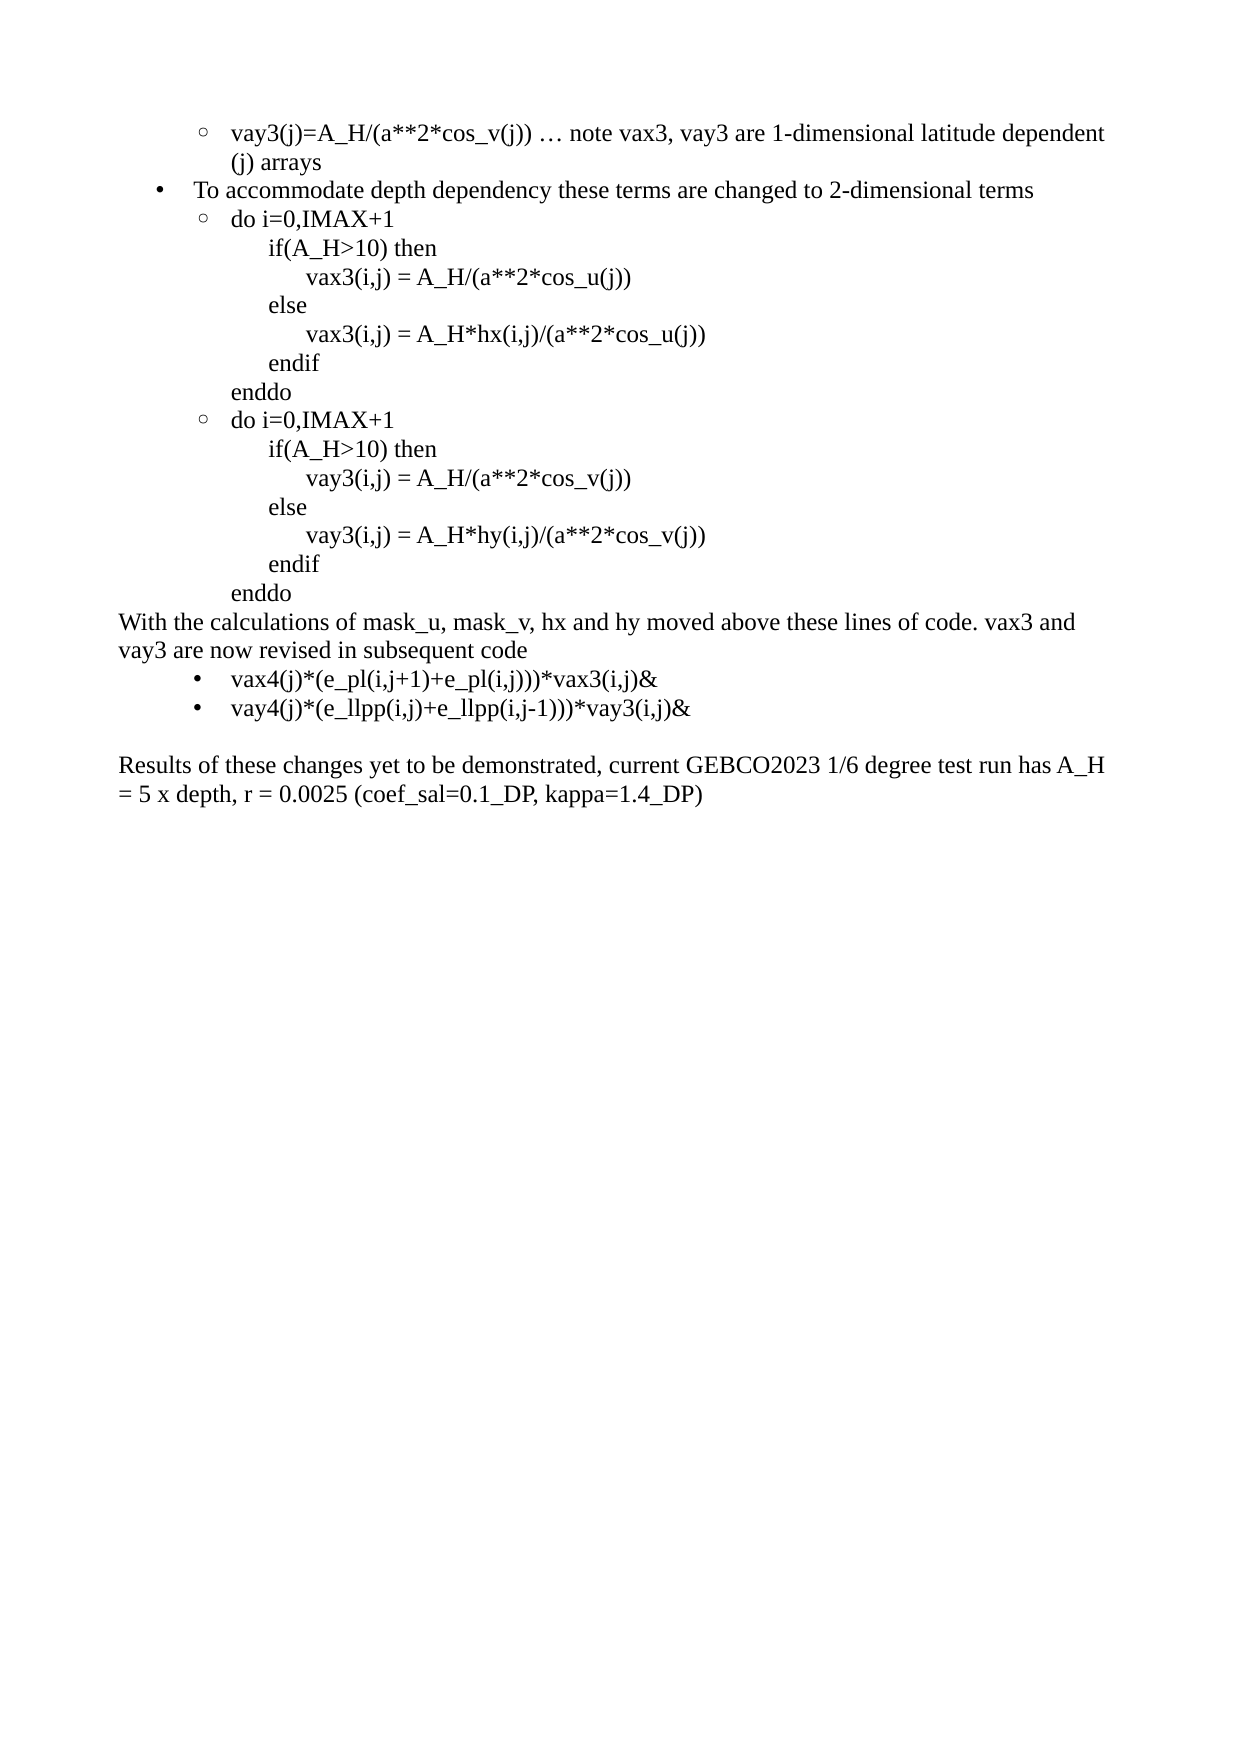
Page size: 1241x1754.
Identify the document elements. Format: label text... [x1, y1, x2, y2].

list if(A_H>10) then [231, 434, 1122, 463]
list vax3(i,j) = A_H*hx(i,j)/(a**2*cos_u(j)) [268, 319, 1122, 348]
list vay3(i,j) = A_H*hy(i,j)/(a**2*cos_v(j)) [268, 521, 1122, 549]
text Results of these changes yet to be demonstrated, current GEBCO2023 1/6 degree test run has A_H = 5 x depth, r = 0.0025 (coef_sal=0.1_DP, kappa=1.4_DP) [118, 751, 1122, 808]
list vax4(j)*(e_pl(i,j+1)+e_pl(i,j)))*vax3(i,j)& [193, 664, 1122, 693]
list vay3(i,j) = A_H/(a**2*cos_v(j)) [268, 463, 1122, 492]
list endif [231, 348, 1122, 377]
list enddo [193, 377, 1122, 406]
list do i=0,IMAX+1 [193, 204, 1122, 233]
list enddo [193, 578, 1122, 607]
list if(A_H>10) then [231, 233, 1122, 262]
list To accommodate depth dependency these terms are changed to 2-dimensional terms [156, 176, 1122, 204]
list vay3(j)=A_H/(a**2*cos_v(j)) … note vax3, vay3 are 1-dimensional latitude dependent (j) arrays [193, 118, 1122, 176]
list endif [231, 549, 1122, 578]
list do i=0,IMAX+1 [193, 406, 1122, 434]
list else [231, 492, 1122, 521]
list vax3(i,j) = A_H/(a**2*cos_u(j)) [268, 262, 1122, 291]
text With the calculations of mask_u, mask_v, hx and hy moved above these lines of code. vax3 and vay3 are now revised in subsequent code [118, 607, 1122, 664]
list vay4(j)*(e_llpp(i,j)+e_llpp(i,j-1)))*vay3(i,j)& [193, 693, 1122, 722]
list else [231, 291, 1122, 319]
